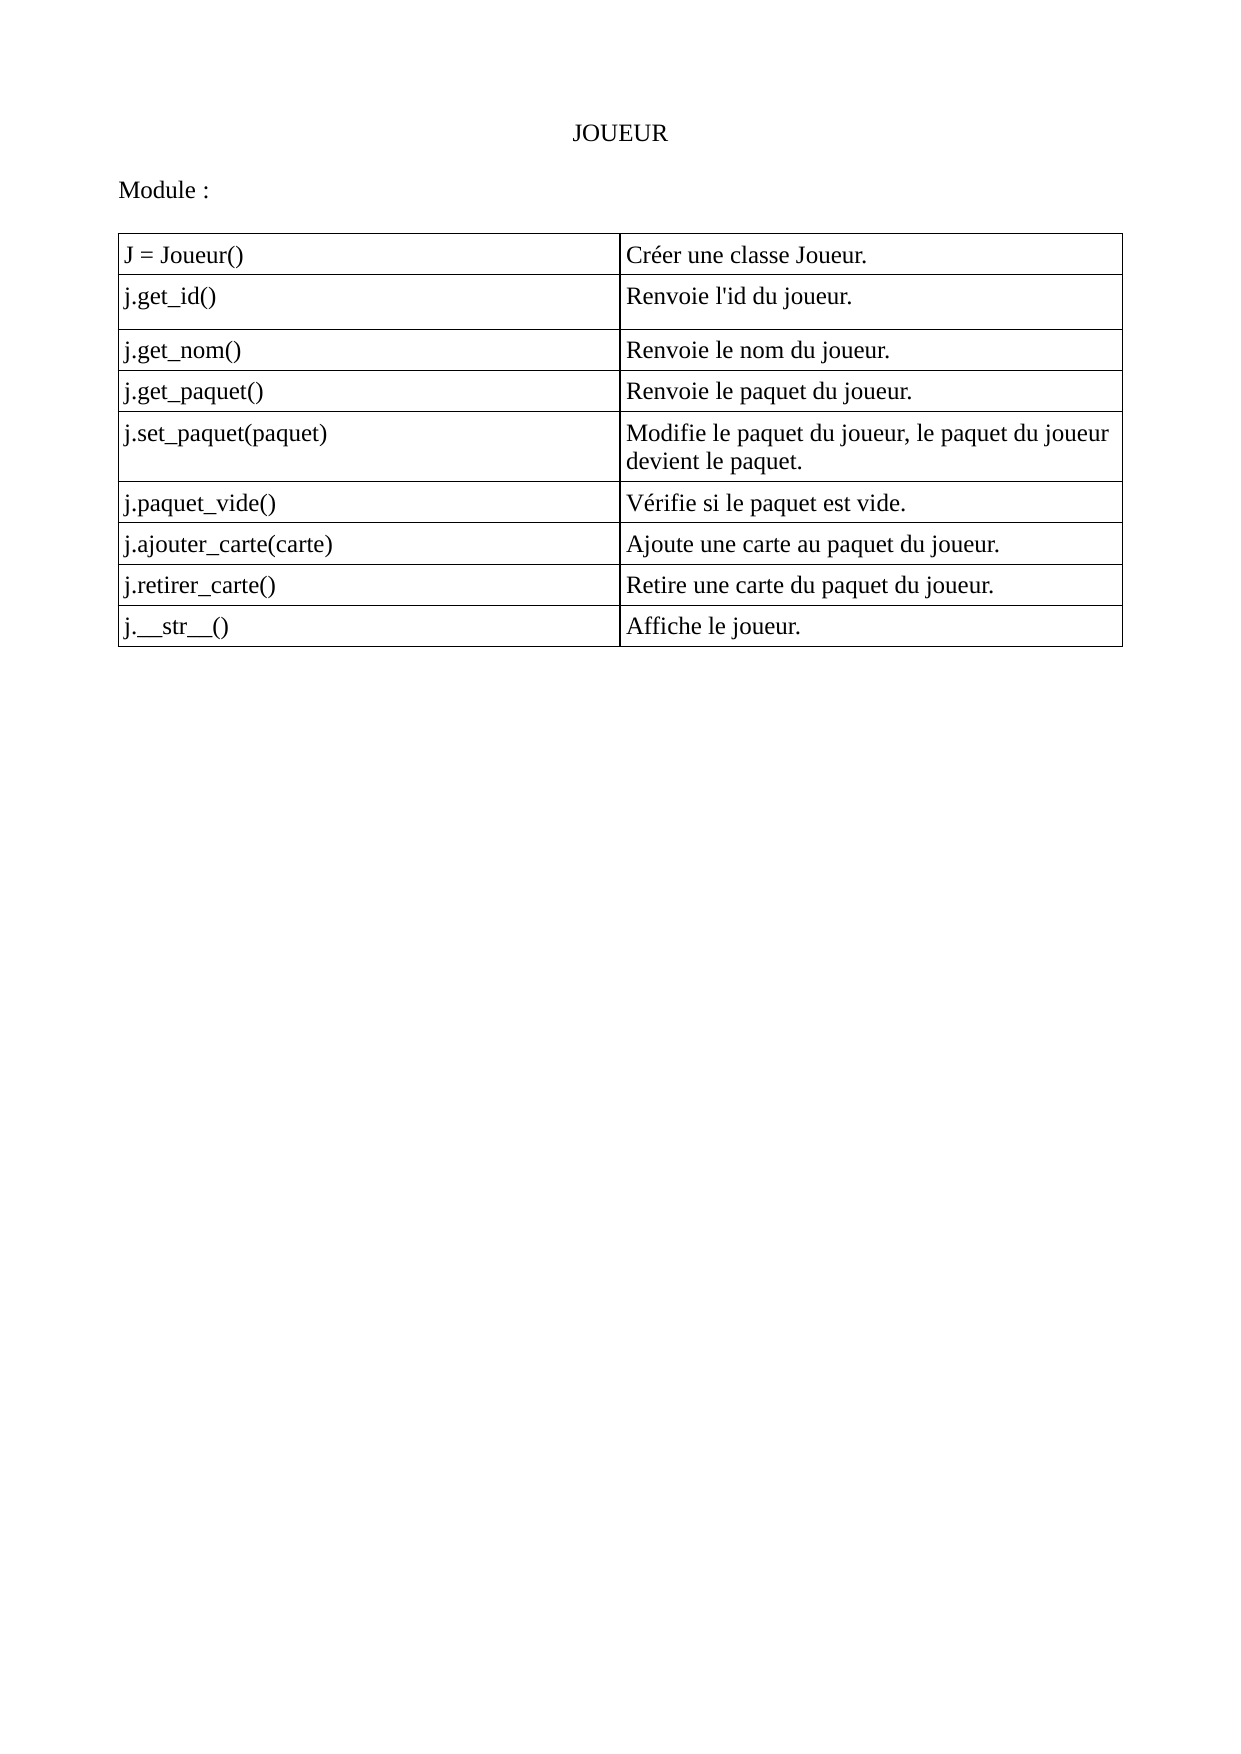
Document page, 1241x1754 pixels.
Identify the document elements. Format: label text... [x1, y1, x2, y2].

table_cell j.paquet_vide() [119, 482, 619, 522]
text JOUEUR [118, 118, 1122, 147]
table_cell Retire une carte du paquet du joueur. [621, 565, 1122, 605]
text Module : [118, 176, 1122, 204]
table_cell j.ajouter_carte(carte) [119, 523, 619, 563]
table_cell j.retirer_carte() [119, 565, 619, 605]
table_cell Modifie le paquet du joueur, le paquet du joueur devient le paquet. [621, 412, 1122, 481]
table_cell j.get_id() [119, 275, 619, 328]
table_cell Affiche le joueur. [621, 606, 1122, 646]
table_cell j.__str__() [119, 606, 619, 646]
table_cell j.get_nom() [119, 330, 619, 370]
table_header J = Joueur() [119, 234, 619, 274]
table_cell Renvoie l'id du joueur. [621, 275, 1122, 328]
table_cell j.set_paquet(paquet) [119, 412, 619, 481]
table_header Créer une classe Joueur. [621, 234, 1122, 274]
table_cell Vérifie si le paquet est vide. [621, 482, 1122, 522]
table_cell j.get_paquet() [119, 371, 619, 411]
table_cell Ajoute une carte au paquet du joueur. [621, 523, 1122, 563]
table_cell Renvoie le nom du joueur. [621, 330, 1122, 370]
table_cell Renvoie le paquet du joueur. [621, 371, 1122, 411]
